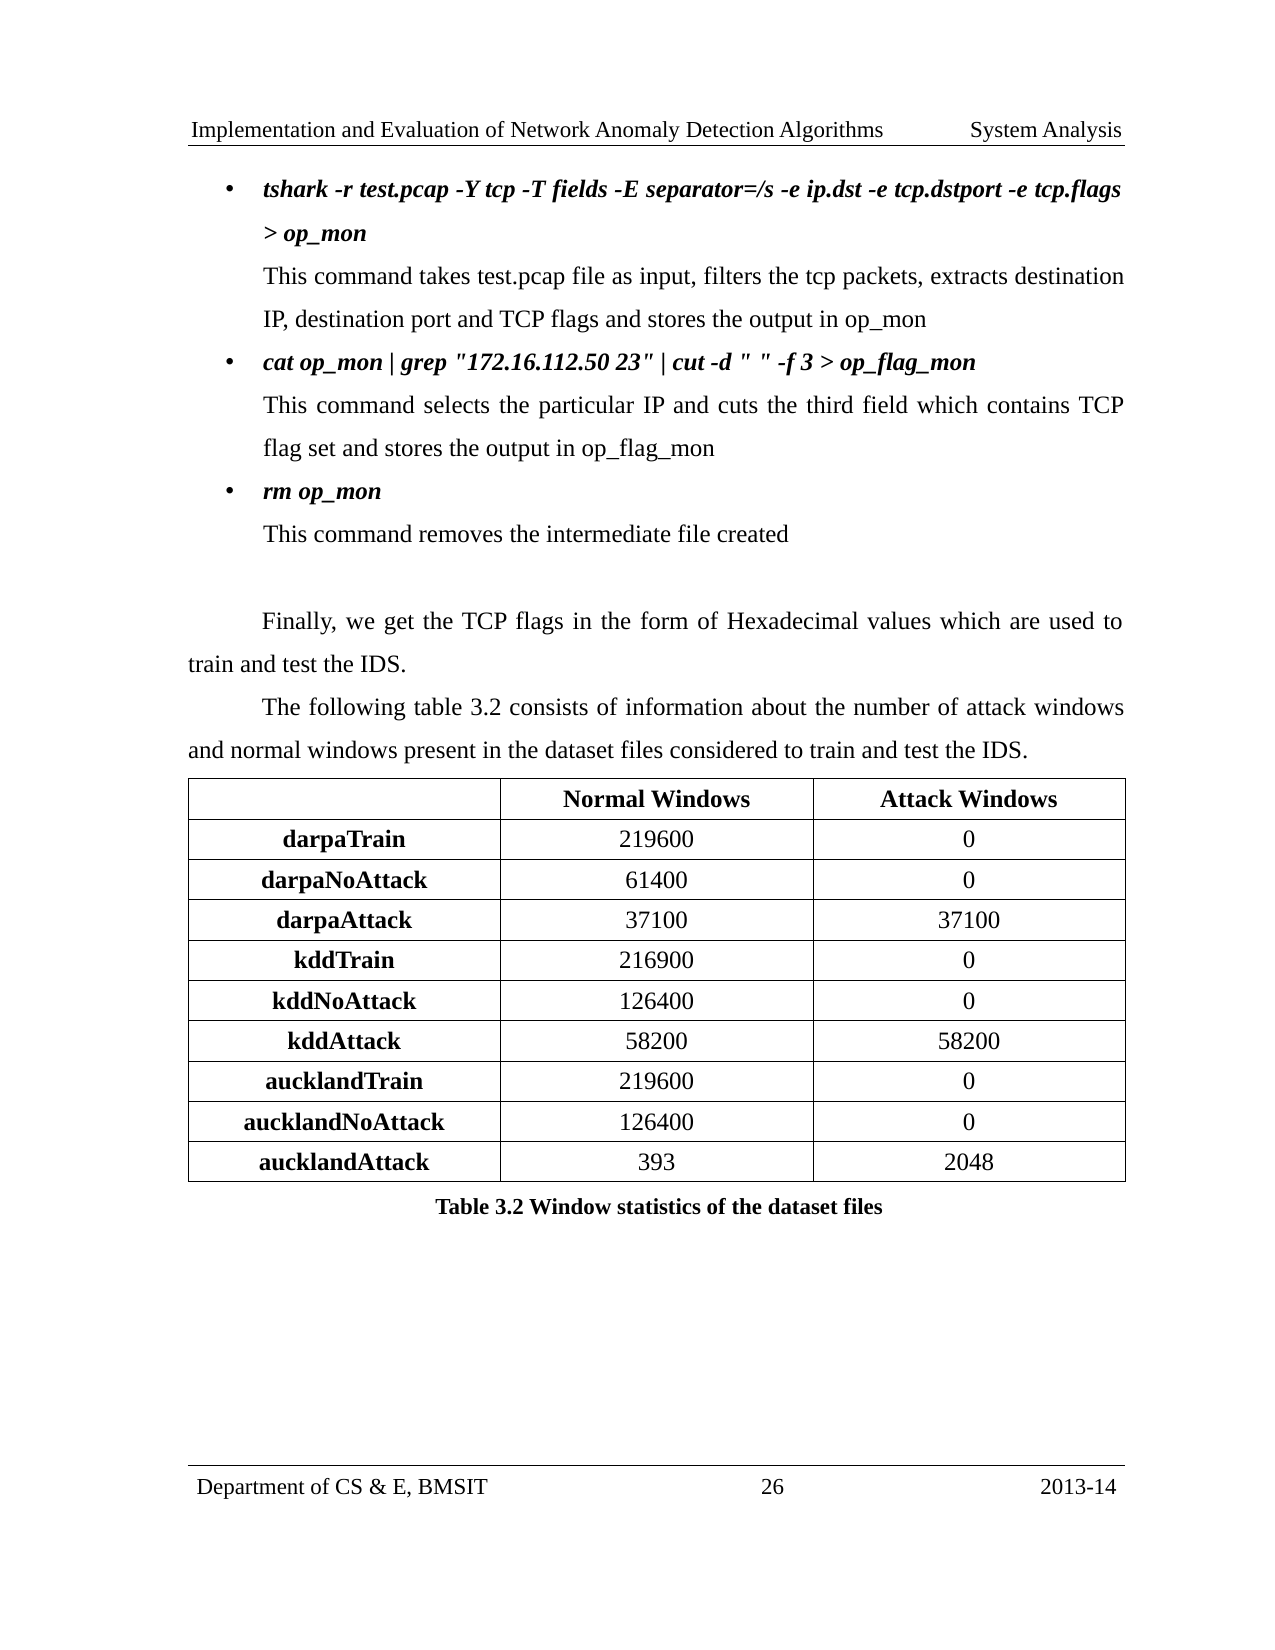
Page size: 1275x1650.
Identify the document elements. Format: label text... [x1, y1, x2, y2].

table_cell 219600 [501, 1062, 813, 1101]
table_cell 126400 [501, 1102, 813, 1141]
table_header Normal Windows [501, 779, 813, 819]
text Table 3.2 Window statistics of the dataset files [188, 1193, 1125, 1220]
text The following table 3.2 consists of information about the number of attack windows and normal windows present in the dataset files considered to train and test the IDS. [188, 692, 1125, 764]
table_cell 0 [814, 941, 1125, 980]
table_cell 2048 [814, 1142, 1125, 1181]
table_cell aucklandAttack [189, 1142, 500, 1181]
table_header [189, 779, 500, 819]
table_header Attack Windows [814, 779, 1125, 819]
table_cell kddTrain [189, 941, 500, 980]
table_cell darpaAttack [189, 900, 500, 939]
table_cell 0 [814, 981, 1125, 1020]
table_cell 219600 [501, 820, 813, 859]
table_cell kddNoAttack [189, 981, 500, 1020]
table_cell aucklandNoAttack [189, 1102, 500, 1141]
list cat op_mon | grep "172.16.112.50 23" | cut -d " " -f 3 > op_flag_mon [225, 347, 1125, 376]
table_cell 216900 [501, 941, 813, 980]
table_cell darpaNoAttack [189, 860, 500, 899]
table_cell 0 [814, 1062, 1125, 1101]
table_cell 0 [814, 820, 1125, 859]
table_cell kddAttack [189, 1021, 500, 1061]
table_cell 0 [814, 1102, 1125, 1141]
table_cell 61400 [501, 860, 813, 899]
list rm op_mon [225, 476, 1125, 505]
text Finally, we get the TCP flags in the form of Hexadecimal values which are used to train and test the IDS. [188, 606, 1125, 678]
table_cell darpaTrain [189, 820, 500, 859]
table_cell 37100 [501, 900, 813, 939]
list This command takes test.pcap file as input, filters the tcp packets, extracts destination IP, destination port and TCP flags and stores the output in op_mon [225, 261, 1125, 333]
table_cell 393 [501, 1142, 813, 1181]
list This command removes the intermediate file created [225, 519, 1125, 548]
table_cell 126400 [501, 981, 813, 1020]
list This command selects the particular IP and cuts the third field which contains TCP flag set and stores the output in op_flag_mon [225, 390, 1125, 462]
table_cell aucklandTrain [189, 1062, 500, 1101]
table_cell 37100 [814, 900, 1125, 939]
list tshark -r test.pcap -Y tcp -T fields -E separator=/s -e ip.dst -e tcp.dstport -e tcp.flags > op_mon [225, 174, 1125, 246]
table_cell 58200 [501, 1021, 813, 1061]
table_cell 58200 [814, 1021, 1125, 1061]
table_cell 0 [814, 860, 1125, 899]
